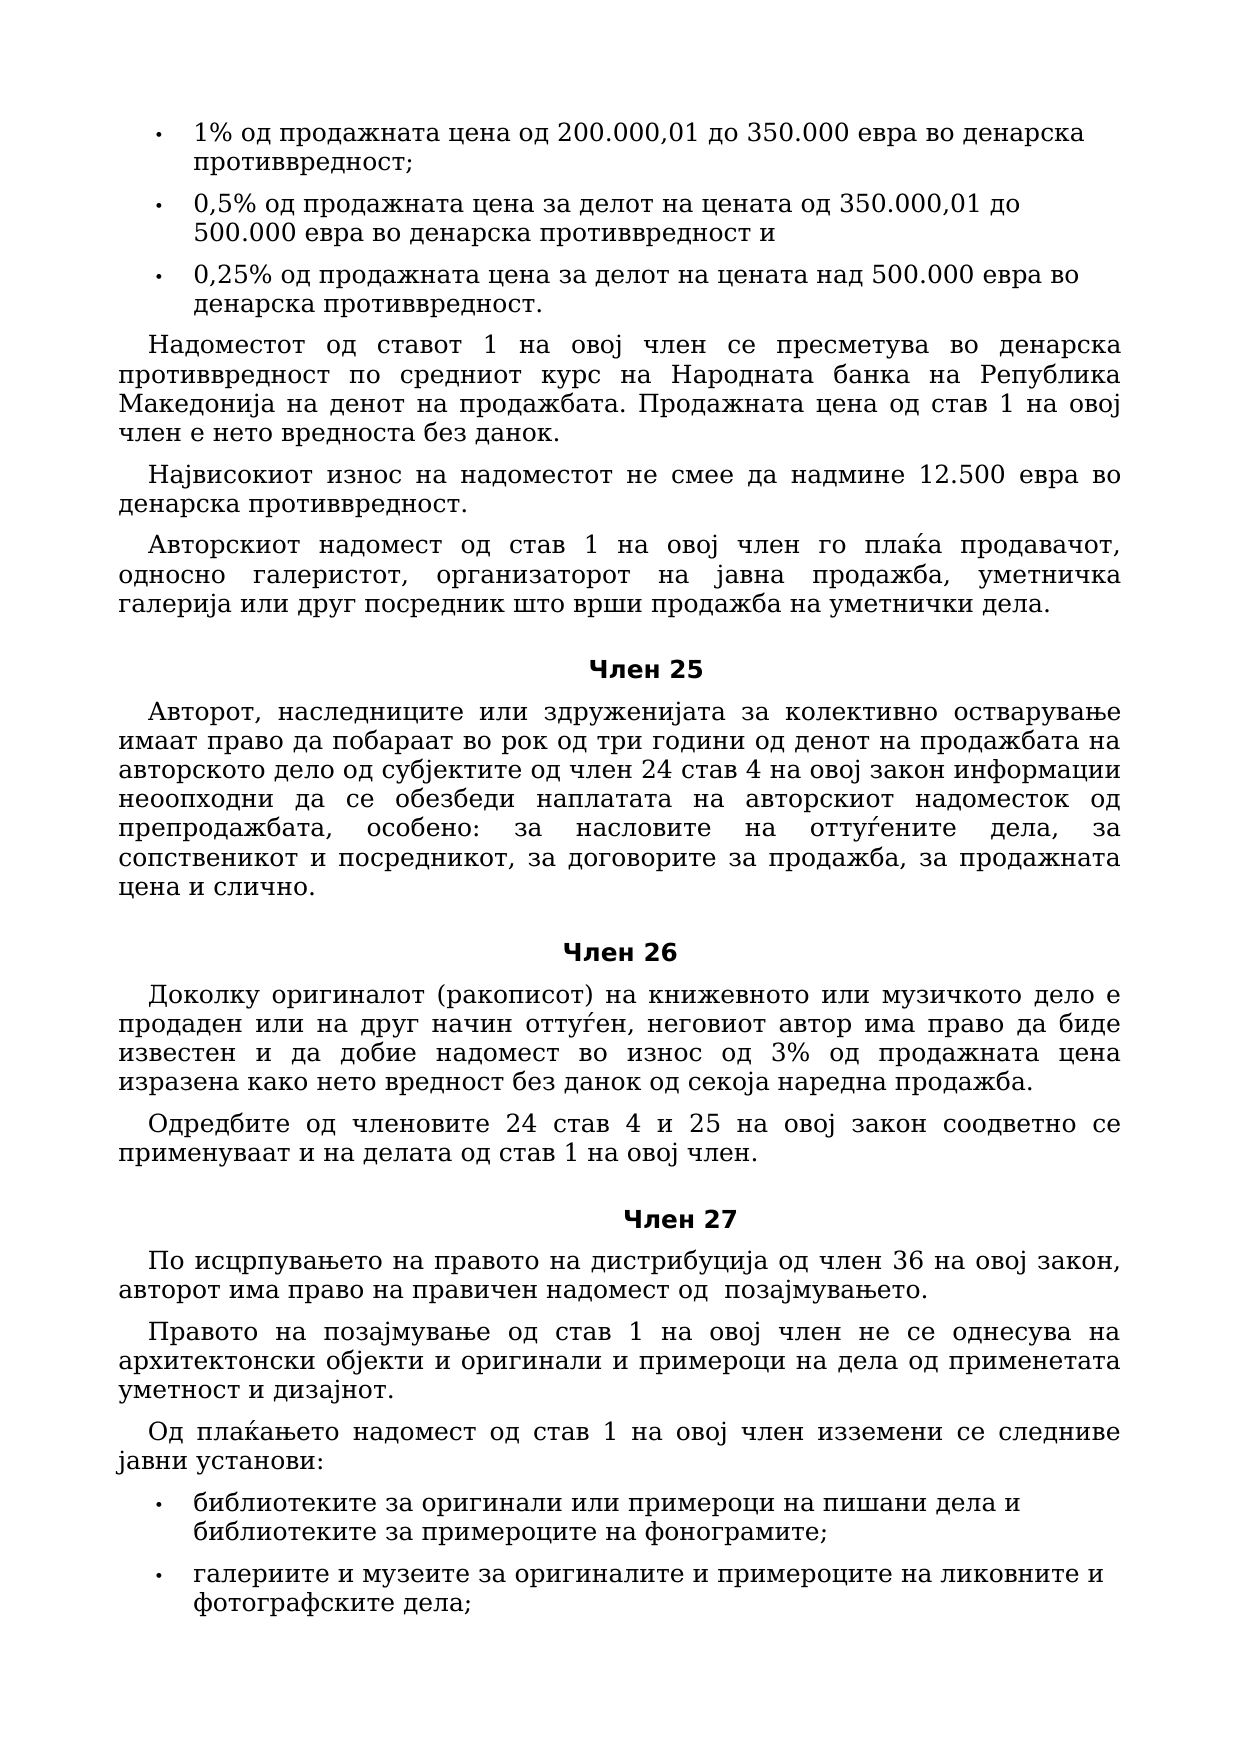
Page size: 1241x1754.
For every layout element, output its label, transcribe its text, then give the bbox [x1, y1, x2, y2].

list 0,25% од продажната цена за делот на цената над 500.000 евра во денарска противвредност. [156, 260, 1122, 318]
list 1% од продажната цена од 200.000,01 до 350.000 евра во денарска противвредност; [156, 118, 1122, 176]
text Одредбите од членовите 24 став 4 и 25 на овој закон соодветно се применуваат и на делата од став 1 на овој член. [118, 1109, 1122, 1167]
text Надоместот од ставот 1 на овој член се пресметува во денарска противвредност по средниот курс на Народната банка на Република Македонија на денот на продажбата. Продажната цена од став 1 на овој член е нето вредноста без данок. [118, 331, 1122, 447]
subtitle Член 26 [118, 939, 1122, 967]
text По исцрпувањето на правото на дистрибуција од член 36 на овој закон, авторот има право на правичен надомест од позајмувањето. [118, 1246, 1122, 1305]
text Највисокиот износ на надоместот не смее да надмине 12.500 евра во денарска противвредност. [118, 460, 1122, 518]
text Од плаќањето надомест од став 1 на овој член изземени се следниве јавни установи: [118, 1417, 1122, 1476]
list 0,5% од продажната цена за делот на цената од 350.000,01 до 500.000 евра во денарска противвредност и [156, 189, 1122, 247]
list галериите и музеите за оригиналите и примероците на ликовните и фотографските дела; [156, 1559, 1122, 1617]
text Авторскиот надомест од став 1 на овој член го плаќа продавачот, односно галеристот, организаторот на јавна продажба, уметничка галерија или друг посредник што врши продажба на уметнички дела. [118, 531, 1122, 618]
text Доколку оригиналот (ракописот) на книжевното или музичкото дело е продаден или на друг начин оттуѓен, неговиот автор има право да биде известен и да добие надомест во износ од 3% од продажната цена изразена како нето вредност без данок од секоја наредна продажба. [118, 980, 1122, 1097]
list библиотеките за оригинали или примероци на пишани дела и библиотеките за примероците на фонограмите; [156, 1488, 1122, 1546]
subtitle Член 25 [118, 656, 1122, 684]
subtitle Член 27 [118, 1205, 1122, 1234]
text Правото на позајмување од став 1 на овој член не се однесува на архитектонски објекти и оригинали и примероци на дела од применетата уметност и дизајнот. [118, 1317, 1122, 1405]
text Авторот, наследниците или здруженијата за колективно остварување имаат право да побараат во рок од три години од денот на продажбата на авторското дело од субјектите од член 24 став 4 на овој закон информации неоопходни да се обезбеди наплатата на авторскиот надоместок од препродажбата, особено: за насловите на оттуѓените дела, за сопственикот и посредникот, за договорите за продажба, за продажната цена и слично. [118, 697, 1122, 901]
